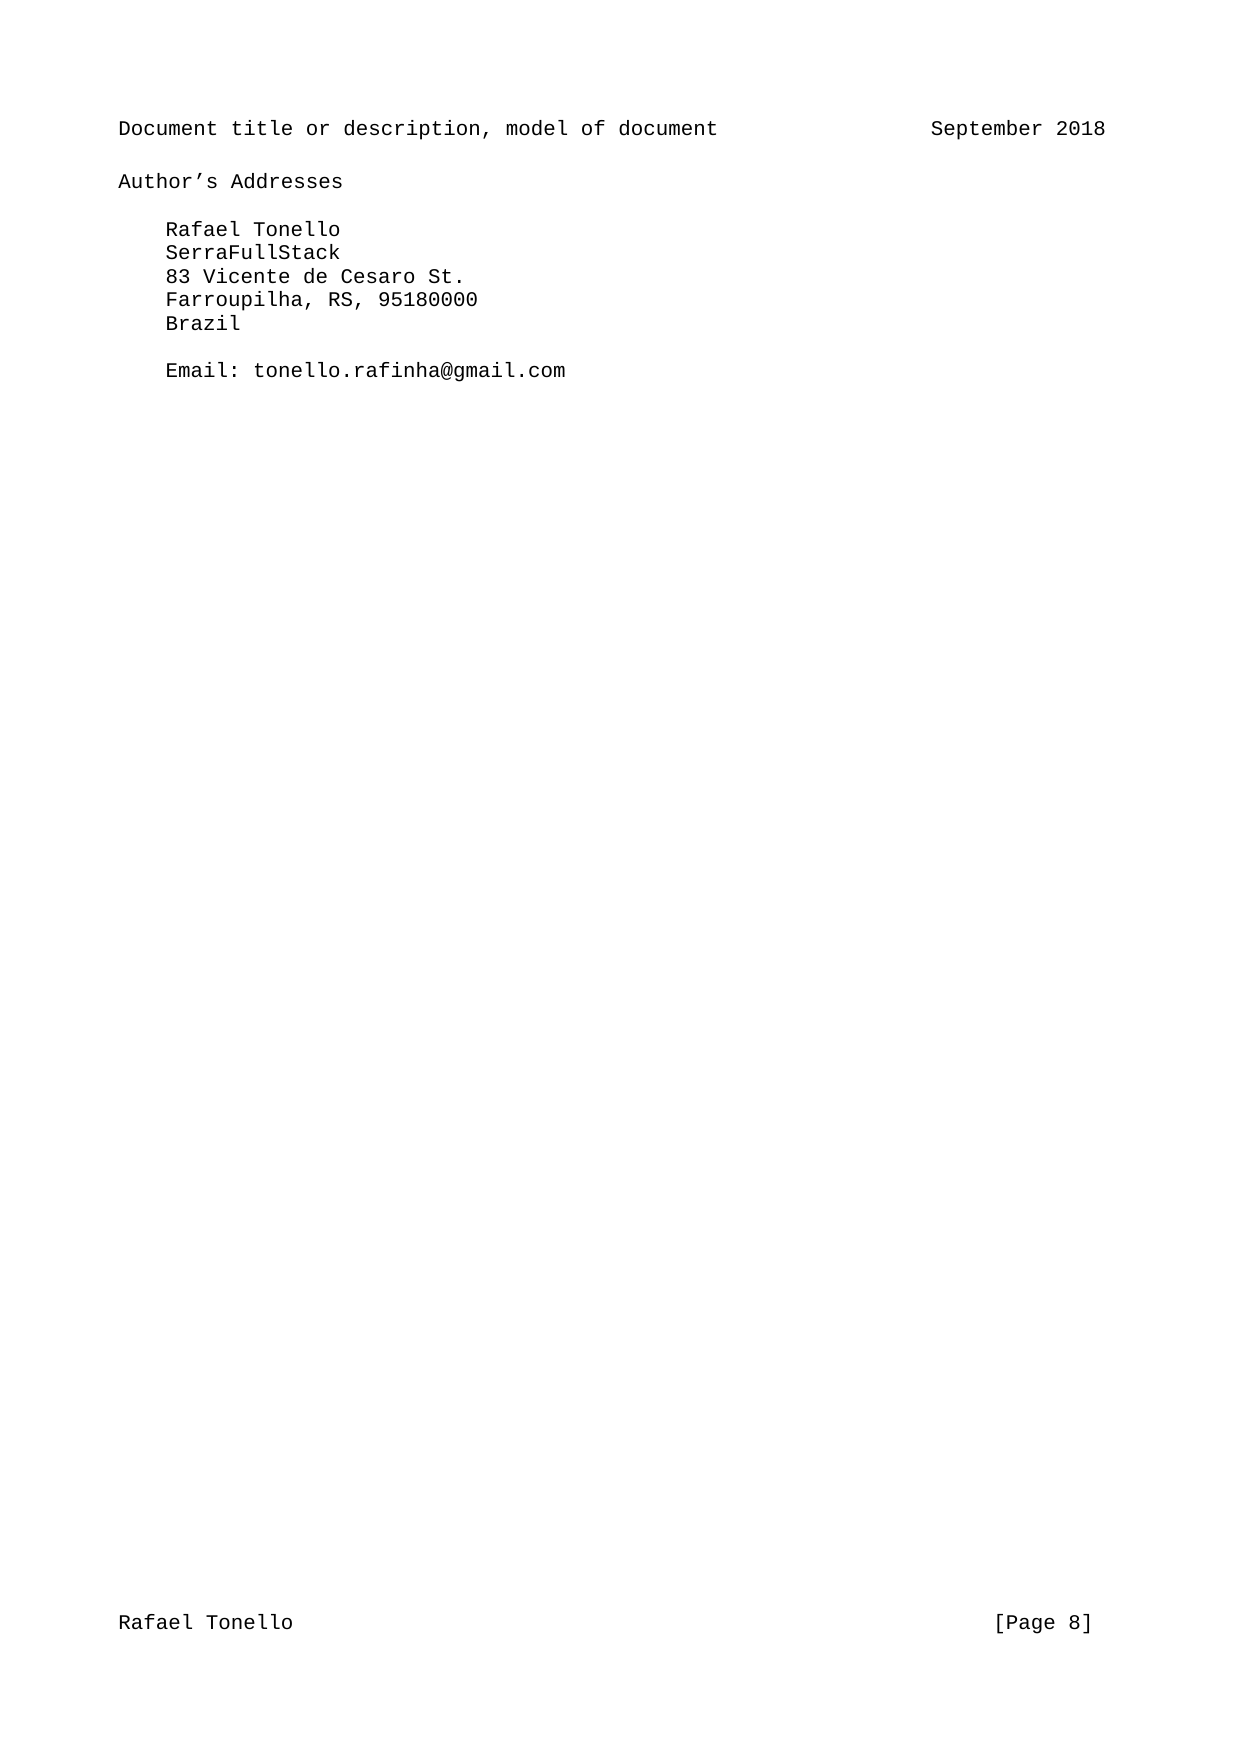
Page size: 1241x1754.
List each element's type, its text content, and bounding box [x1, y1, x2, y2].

text Rafael Tonello [165, 218, 1122, 242]
text Author’s Addresses [118, 171, 1122, 195]
text Email: tonello.rafinha@gmail.com [165, 360, 1122, 384]
text Brazil [165, 313, 1122, 337]
text Farroupilha, RS, 95180000 [165, 289, 1122, 313]
text SerraFullStack [165, 242, 1122, 266]
text 83 Vicente de Cesaro St. [165, 266, 1122, 289]
